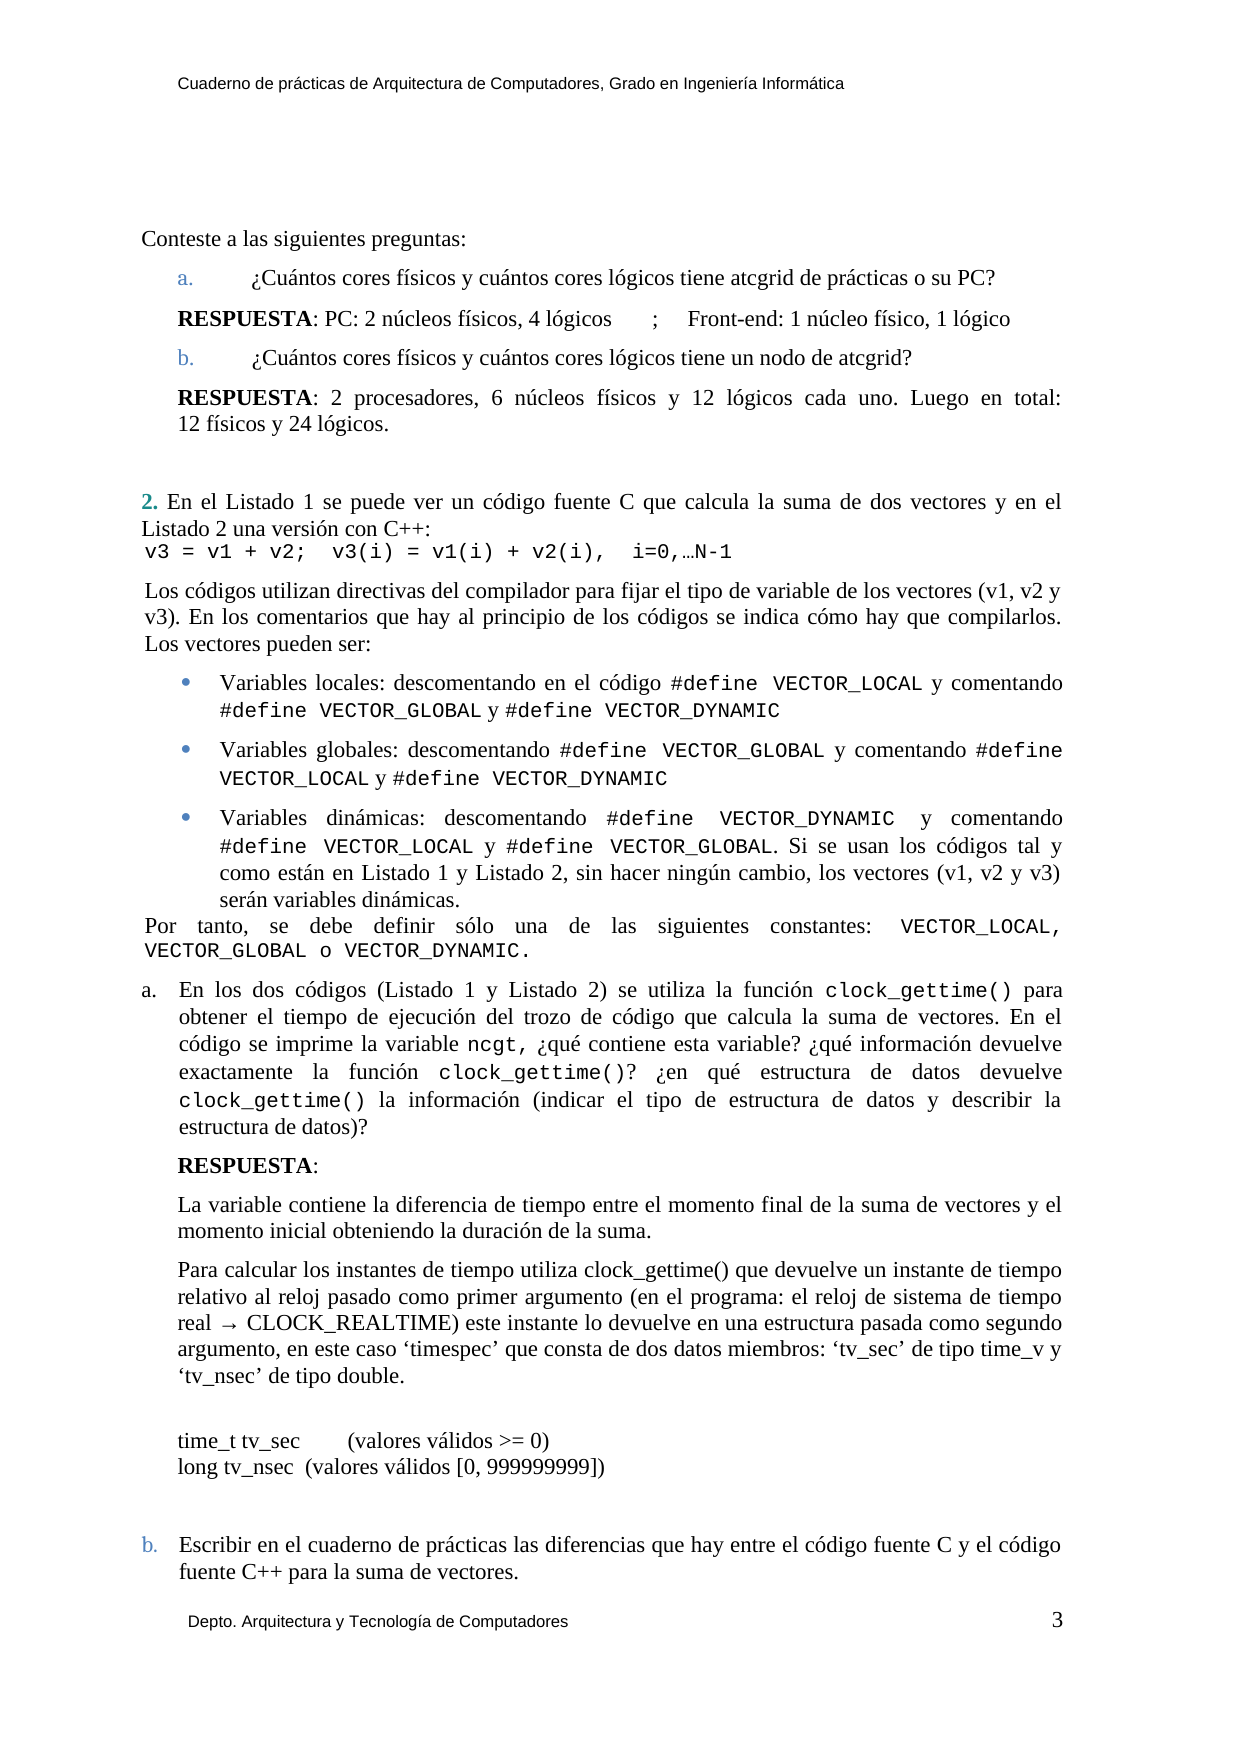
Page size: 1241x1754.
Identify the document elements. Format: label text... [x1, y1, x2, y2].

list En los dos códigos (Listado 1 y Listado 2) se utiliza la función clock_gettime() para obtener el tiempo de ejecución del trozo de código que calcula la suma de vectores. En el código se imprime la variable ncgt, ¿qué contiene esta variable? ¿qué información devuelve exactamente la función clock_gettime()? ¿en qué estructura de datos devuelve clock_gettime() la información (indicar el tipo de estructura de datos y describir la estructura de datos)? [141, 976, 1063, 1140]
text v3 = v1 + v2; v3(i) = v1(i) + v2(i), i=0,…N-1 [144, 541, 1063, 564]
list Variables globales: descomentando #define VECTOR_GLOBAL y comentando #define VECTOR_LOCAL y #define VECTOR_DYNAMIC [182, 736, 1063, 792]
text time_t tv_sec (valores válidos >= 0) [177, 1427, 1063, 1453]
list Para calcular los instantes de tiempo utiliza clock_gettime() que devuelve un instante de tiempo relativo al reloj pasado como primer argumento (en el programa: el reloj de sistema de tiempo real → CLOCK_REALTIME) este instante lo devuelve en una estructura pasada como segundo argumento, en este caso ‘timespec’ que consta de dos datos miembros: ‘tv_sec’ de tipo time_v y ‘tv_nsec’ de tipo double. [177, 1256, 1063, 1388]
list La variable contiene la diferencia de tiempo entre el momento final de la suma de vectores y el momento inicial obteniendo la duración de la suma. [177, 1191, 1063, 1244]
text a. ¿Cuántos cores físicos y cuántos cores lógicos tiene atcgrid de prácticas o su PC? [177, 264, 1063, 291]
list RESPUESTA: 2 procesadores, 6 núcleos físicos y 12 lógicos cada uno. Luego en total: 12 físicos y 24 lógicos. [177, 384, 1063, 437]
text b. ¿Cuántos cores físicos y cuántos cores lógicos tiene un nodo de atcgrid? [177, 344, 1063, 370]
list Escribir en el cuaderno de prácticas las diferencias que hay entre el código fuente C y el código fuente C++ para la suma de vectores. [141, 1531, 1063, 1584]
list RESPUESTA: [177, 1152, 1063, 1179]
list 2. En el Listado 1 se puede ver un código fuente C que calcula la suma de dos vectores y en el Listado 2 una versión con C++: [103, 488, 1063, 541]
list Variables dinámicas: descomentando #define VECTOR_DYNAMIC y comentando #define VECTOR_LOCAL y #define VECTOR_GLOBAL. Si se usan los códigos tal y como están en Listado 1 y Listado 2, sin hacer ningún cambio, los vectores (v1, v2 y v3) serán variables dinámicas. [182, 804, 1063, 912]
list Variables locales: descomentando en el código #define VECTOR_LOCAL y comentando #define VECTOR_GLOBAL y #define VECTOR_DYNAMIC [182, 669, 1063, 724]
list Conteste a las siguientes preguntas: [103, 225, 1063, 252]
text long tv_nsec (valores válidos [0, 999999999]) [177, 1453, 1063, 1480]
text Por tanto, se debe definir sólo una de las siguientes constantes: VECTOR_LOCAL, VECTOR_GLOBAL o VECTOR_DYNAMIC. [144, 912, 1063, 963]
list RESPUESTA: PC: 2 núcleos físicos, 4 lógicos ; Front-end: 1 núcleo físico, 1 lógico [177, 305, 1063, 332]
text Los códigos utilizan directivas del compilador para fijar el tipo de variable de los vectores (v1, v2 y v3). En los comentarios que hay al principio de los códigos se indica cómo hay que compilarlos. Los vectores pueden ser: [144, 577, 1063, 656]
